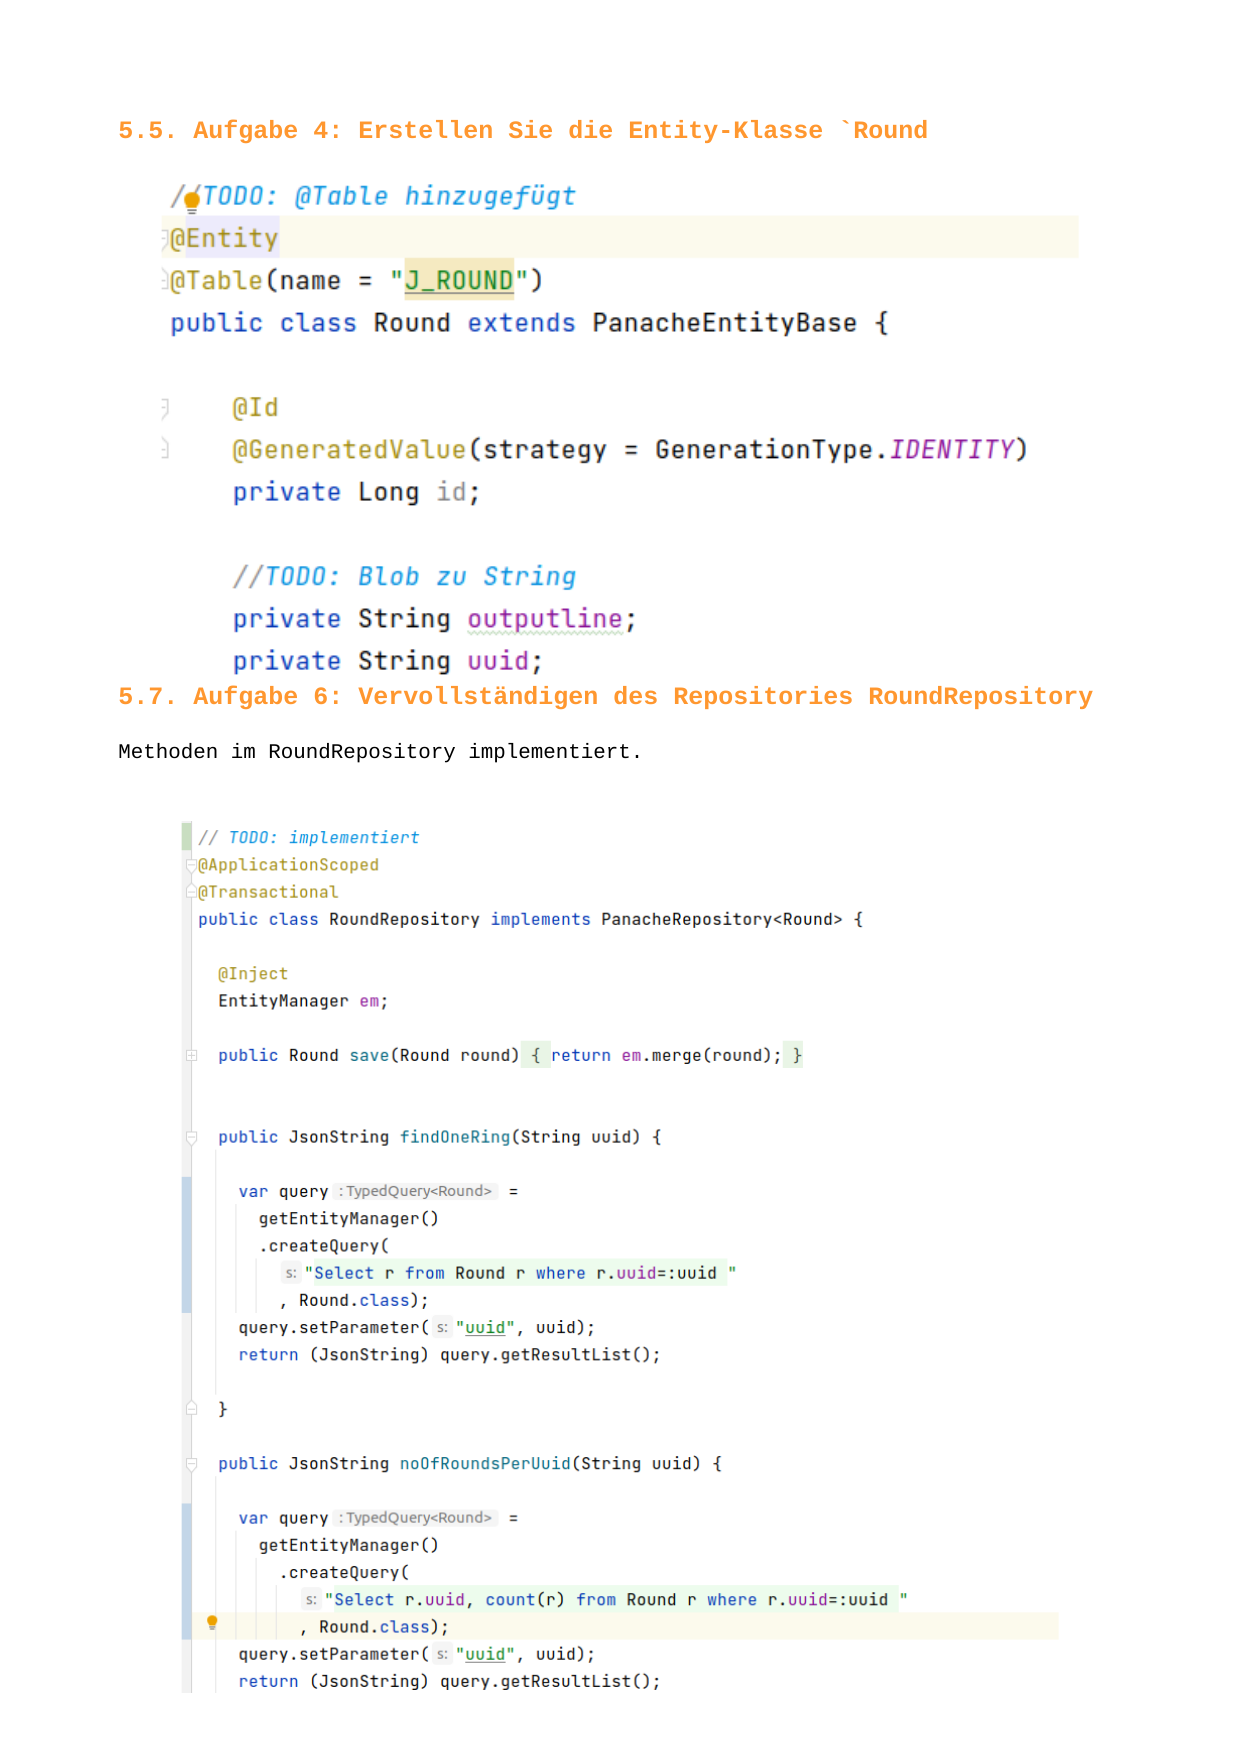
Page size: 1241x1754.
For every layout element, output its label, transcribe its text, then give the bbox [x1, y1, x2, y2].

text 5.7. Aufgabe 6: Vervollständigen des Repositories RoundRepository [118, 632, 1122, 712]
picture [161, 158, 1079, 684]
text Methoden im RoundRepository implementiert. [118, 741, 1122, 764]
subtitle 5.5. Aufgabe 4: Erstellen Sie die Entity-Klasse `Round [118, 118, 1122, 146]
picture [181, 821, 1059, 1693]
